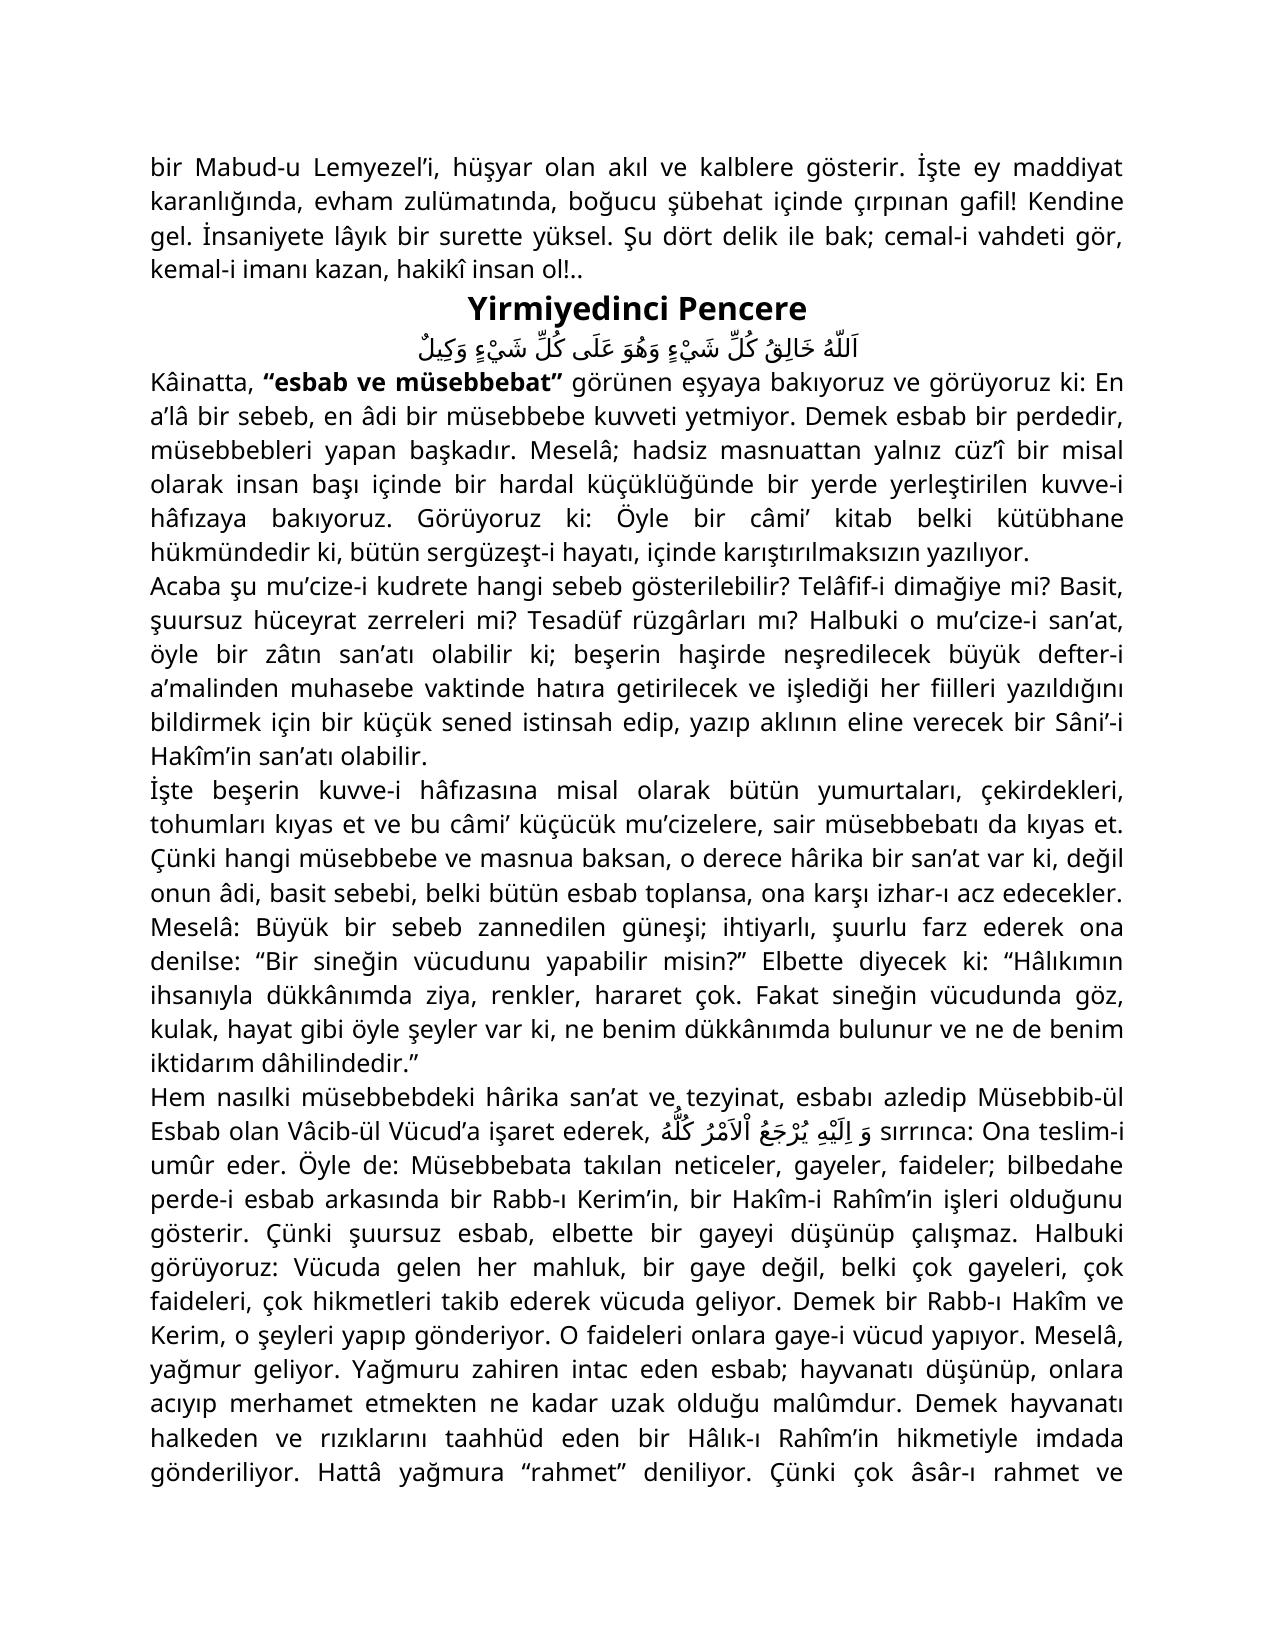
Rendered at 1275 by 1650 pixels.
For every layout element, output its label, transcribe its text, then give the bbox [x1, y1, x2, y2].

subtitle Yirmiyedinci Pencere [150, 286, 1125, 330]
text bir Mabud-u Lemyezel’i, hüşyar olan akıl ve kalblere gösterir. İşte ey maddiyat karanlığında, evham zulümatında, boğucu şübehat içinde çırpınan gafil! Kendine gel. İnsaniyete lâyık bir surette yüksel. Şu dört delik ile bak; cemal-i vahdeti gör, kemal-i imanı kazan, hakikî insan ol!.. [150, 150, 1125, 286]
text Hem nasılki müsebbebdeki hârika san’at ve tezyinat, esbabı azledip Müsebbib-ül Esbab olan Vâcib-ül Vücud’a işaret ederek, وَ اِلَيْهِ يُرْجَعُ اْلاَمْرُ كُلُّهُ sırrınca: Ona teslim-i umûr eder. Öyle de: Müsebbebata takılan neticeler, gayeler, faideler; bilbedahe perde-i esbab arkasında bir Rabb-ı Kerim’in, bir Hakîm-i Rahîm’in işleri olduğunu gösterir. Çünki şuursuz esbab, elbette bir gayeyi düşünüp çalışmaz. Halbuki görüyoruz: Vücuda gelen her mahluk, bir gaye değil, belki çok gayeleri, çok faideleri, çok hikmetleri takib ederek vücuda geliyor. Demek bir Rabb-ı Hakîm ve Kerim, o şeyleri yapıp gönderiyor. O faideleri onlara gaye-i vücud yapıyor. Meselâ, yağmur geliyor. Yağmuru zahiren intac eden esbab; hayvanatı düşünüp, onlara acıyıp merhamet etmekten ne kadar uzak olduğu malûmdur. Demek hayvanatı halkeden ve rızıklarını taahhüd eden bir Hâlık-ı Rahîm’in hikmetiyle imdada gönderiliyor. Hattâ yağmura “rahmet” deniliyor. Çünki çok âsâr-ı rahmet ve faideleri tazammun ettiğinden, güya yağmur şeklinde rahmet tecessüm etmiş, takattur etmiş, katre katre geliyor. [150, 1079, 1125, 1488]
text Acaba şu mu’cize-i kudrete hangi sebeb gösterilebilir? Telâfif-i dimağiye mi? Basit, şuursuz hüceyrat zerreleri mi? Tesadüf rüzgârları mı? Halbuki o mu’cize-i san’at, öyle bir zâtın san’atı olabilir ki; beşerin haşirde neşredilecek büyük defter-i a’malinden muhasebe vaktinde hatıra getirilecek ve işlediği her fiilleri yazıldığını bildirmek için bir küçük sened istinsah edip, yazıp aklının eline verecek bir Sâni’-i Hakîm’in san’atı olabilir. [150, 569, 1125, 773]
text اَللّهُ خَالِقُ كُلِّ شَيْءٍ وَهُوَ عَلَى كُلِّ شَيْءٍ وَكِيلٌ [150, 330, 1125, 364]
text İşte beşerin kuvve-i hâfızasına misal olarak bütün yumurtaları, çekirdekleri, tohumları kıyas et ve bu câmi’ küçücük mu’cizelere, sair müsebbebatı da kıyas et. Çünki hangi müsebbebe ve masnua baksan, o derece hârika bir san’at var ki, değil onun âdi, basit sebebi, belki bütün esbab toplansa, ona karşı izhar-ı acz edecekler. Meselâ: Büyük bir sebeb zannedilen güneşi; ihtiyarlı, şuurlu farz ederek ona denilse: “Bir sineğin vücudunu yapabilir misin?” Elbette diyecek ki: “Hâlıkımın ihsanıyla dükkânımda ziya, renkler, hararet çok. Fakat sineğin vücudunda göz, kulak, hayat gibi öyle şeyler var ki, ne benim dükkânımda bulunur ve ne de benim iktidarım dâhilindedir.” [150, 773, 1125, 1079]
text Kâinatta, “esbab ve müsebbebat” görünen eşyaya bakıyoruz ve görüyoruz ki: En a’lâ bir sebeb, en âdi bir müsebbebe kuvveti yetmiyor. Demek esbab bir perdedir, müsebbebleri yapan başkadır. Meselâ; hadsiz masnuattan yalnız cüz’î bir misal olarak insan başı içinde bir hardal küçüklüğünde bir yerde yerleştirilen kuvve-i hâfızaya bakıyoruz. Görüyoruz ki: Öyle bir câmi’ kitab belki kütübhane hükmündedir ki, bütün sergüzeşt-i hayatı, içinde karıştırılmaksızın yazılıyor. [150, 364, 1125, 569]
